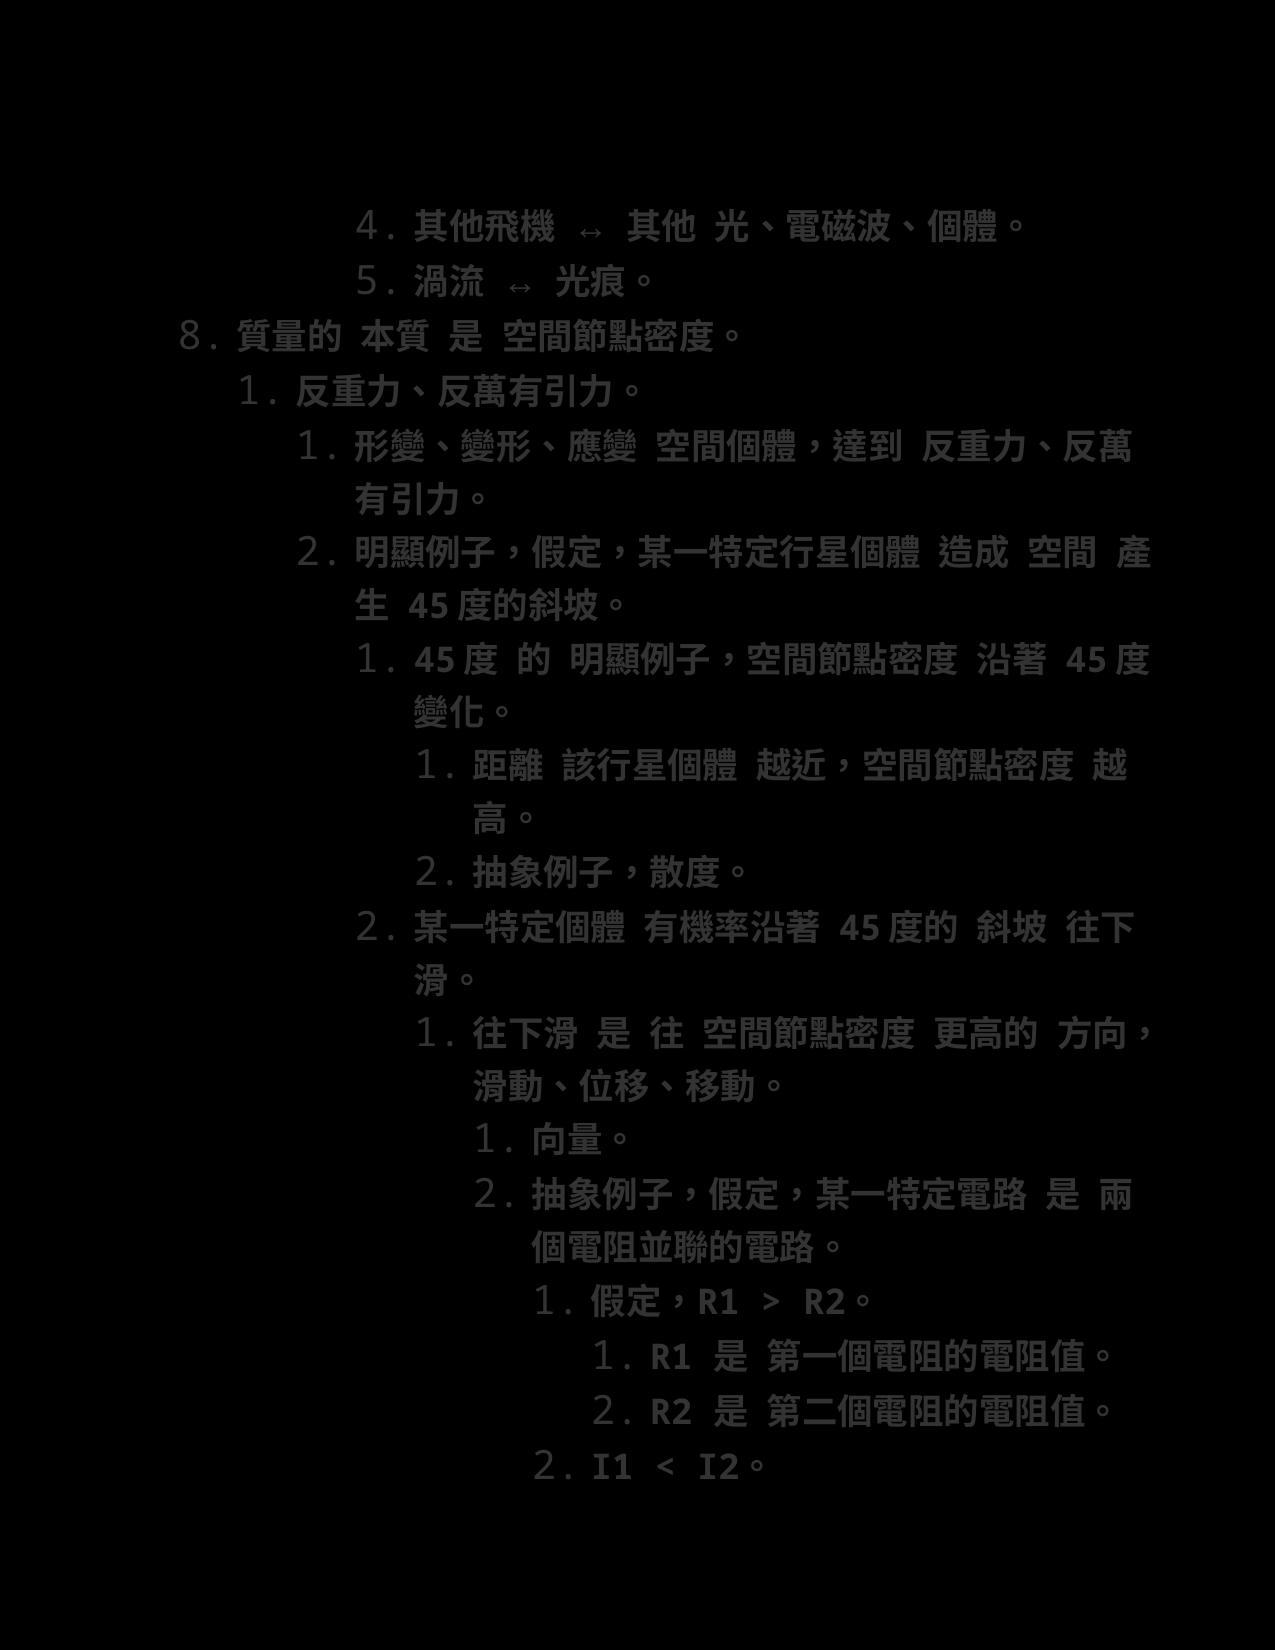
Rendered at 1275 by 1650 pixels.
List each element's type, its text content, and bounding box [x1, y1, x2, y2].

list 距離 該行星個體 越近，空間節點密度 越高。 [413, 735, 1157, 842]
list 假定，R1 > R2。 [532, 1271, 1157, 1326]
list 45度 的 明顯例子，空間節點密度 沿著 45度 變化。 [354, 629, 1157, 735]
list 抽象例子，假定，某一特定電路 是 兩個電阻並聯的電路。 [472, 1165, 1157, 1271]
list 某一特定個體 有機率沿著 45度的 斜坡 往下滑。 [354, 897, 1157, 1003]
list R2 是 第二個電阻的電阻值。 [591, 1381, 1157, 1436]
list R1 是 第一個電阻的電阻值。 [591, 1326, 1157, 1381]
list 反重力、反萬有引力。 [236, 361, 1157, 416]
list 明顯例子，假定，某一特定行星個體 造成 空間 產生 45度的斜坡。 [295, 523, 1157, 629]
list I1 < I2。 [532, 1436, 1157, 1491]
list 其他飛機 ↔ 其他 光、電磁波、個體。 [354, 196, 1157, 251]
list 形變、變形、應變 空間個體，達到 反重力、反萬有引力。 [295, 416, 1157, 523]
list 抽象例子，散度。 [413, 842, 1157, 897]
list 渦流 ↔ 光痕。 [354, 251, 1157, 306]
list 質量的 本質 是 空間節點密度。 [177, 306, 1157, 361]
list 往下滑 是 往 空間節點密度 更高的 方向，滑動、位移、移動。 [413, 1003, 1157, 1109]
list 向量。 [472, 1109, 1157, 1165]
